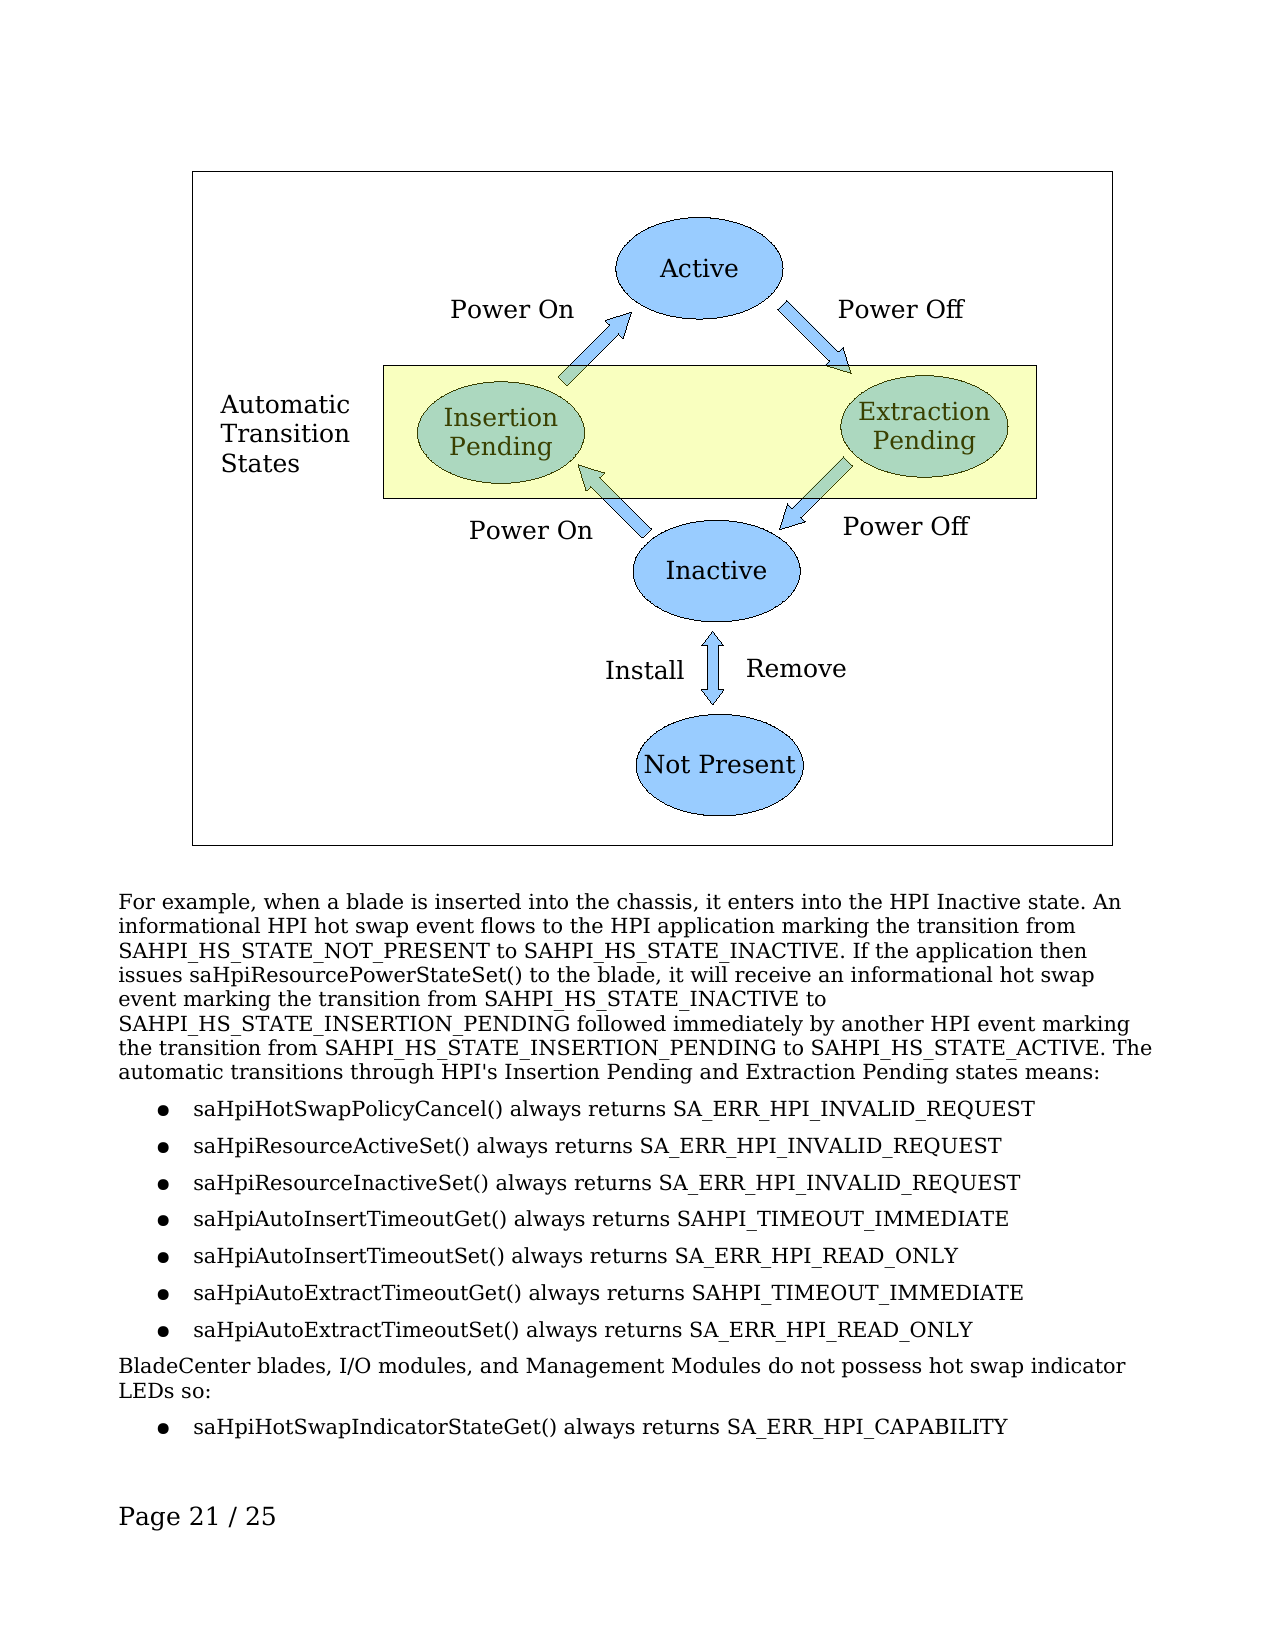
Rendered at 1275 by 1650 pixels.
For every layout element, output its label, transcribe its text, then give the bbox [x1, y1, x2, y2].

list saHpiAutoExtractTimeoutGet() always returns SAHPI_TIMEOUT_IMMEDIATE [156, 1281, 1157, 1305]
list saHpiResourceActiveSet() always returns SA_ERR_HPI_INVALID_REQUEST [156, 1134, 1157, 1158]
list saHpiHotSwapPolicyCancel() always returns SA_ERR_HPI_INVALID_REQUEST [156, 1097, 1157, 1121]
list saHpiResourceInactiveSet() always returns SA_ERR_HPI_INVALID_REQUEST [156, 1171, 1157, 1195]
list saHpiAutoExtractTimeoutSet() always returns SA_ERR_HPI_READ_ONLY [156, 1318, 1157, 1342]
list saHpiAutoInsertTimeoutSet() always returns SA_ERR_HPI_READ_ONLY [156, 1244, 1157, 1268]
list saHpiHotSwapIndicatorStateGet() always returns SA_ERR_HPI_CAPABILITY [156, 1415, 1157, 1440]
list saHpiAutoInsertTimeoutGet() always returns SAHPI_TIMEOUT_IMMEDIATE [156, 1207, 1157, 1232]
text BladeCenter blades, I/O modules, and Management Modules do not possess hot swap indicator LEDs so: [118, 1354, 1157, 1403]
text For example, when a blade is inserted into the chassis, it enters into the HPI Inactive state. An informational HPI hot swap event flows to the HPI application marking the transition from SAHPI_HS_STATE_NOT_PRESENT to SAHPI_HS_STATE_INACTIVE. If the application then issues saHpiResourcePowerStateSet() to the blade, it will receive an informational hot swap event marking the transition from SAHPI_HS_STATE_INACTIVE to SAHPI_HS_STATE_INSERTION_PENDING followed immediately by another HPI event marking the transition from SAHPI_HS_STATE_INSERTION_PENDING to SAHPI_HS_STATE_ACTIVE. The automatic transitions through HPI's Insertion Pending and Extraction Pending states means: [118, 890, 1157, 1084]
